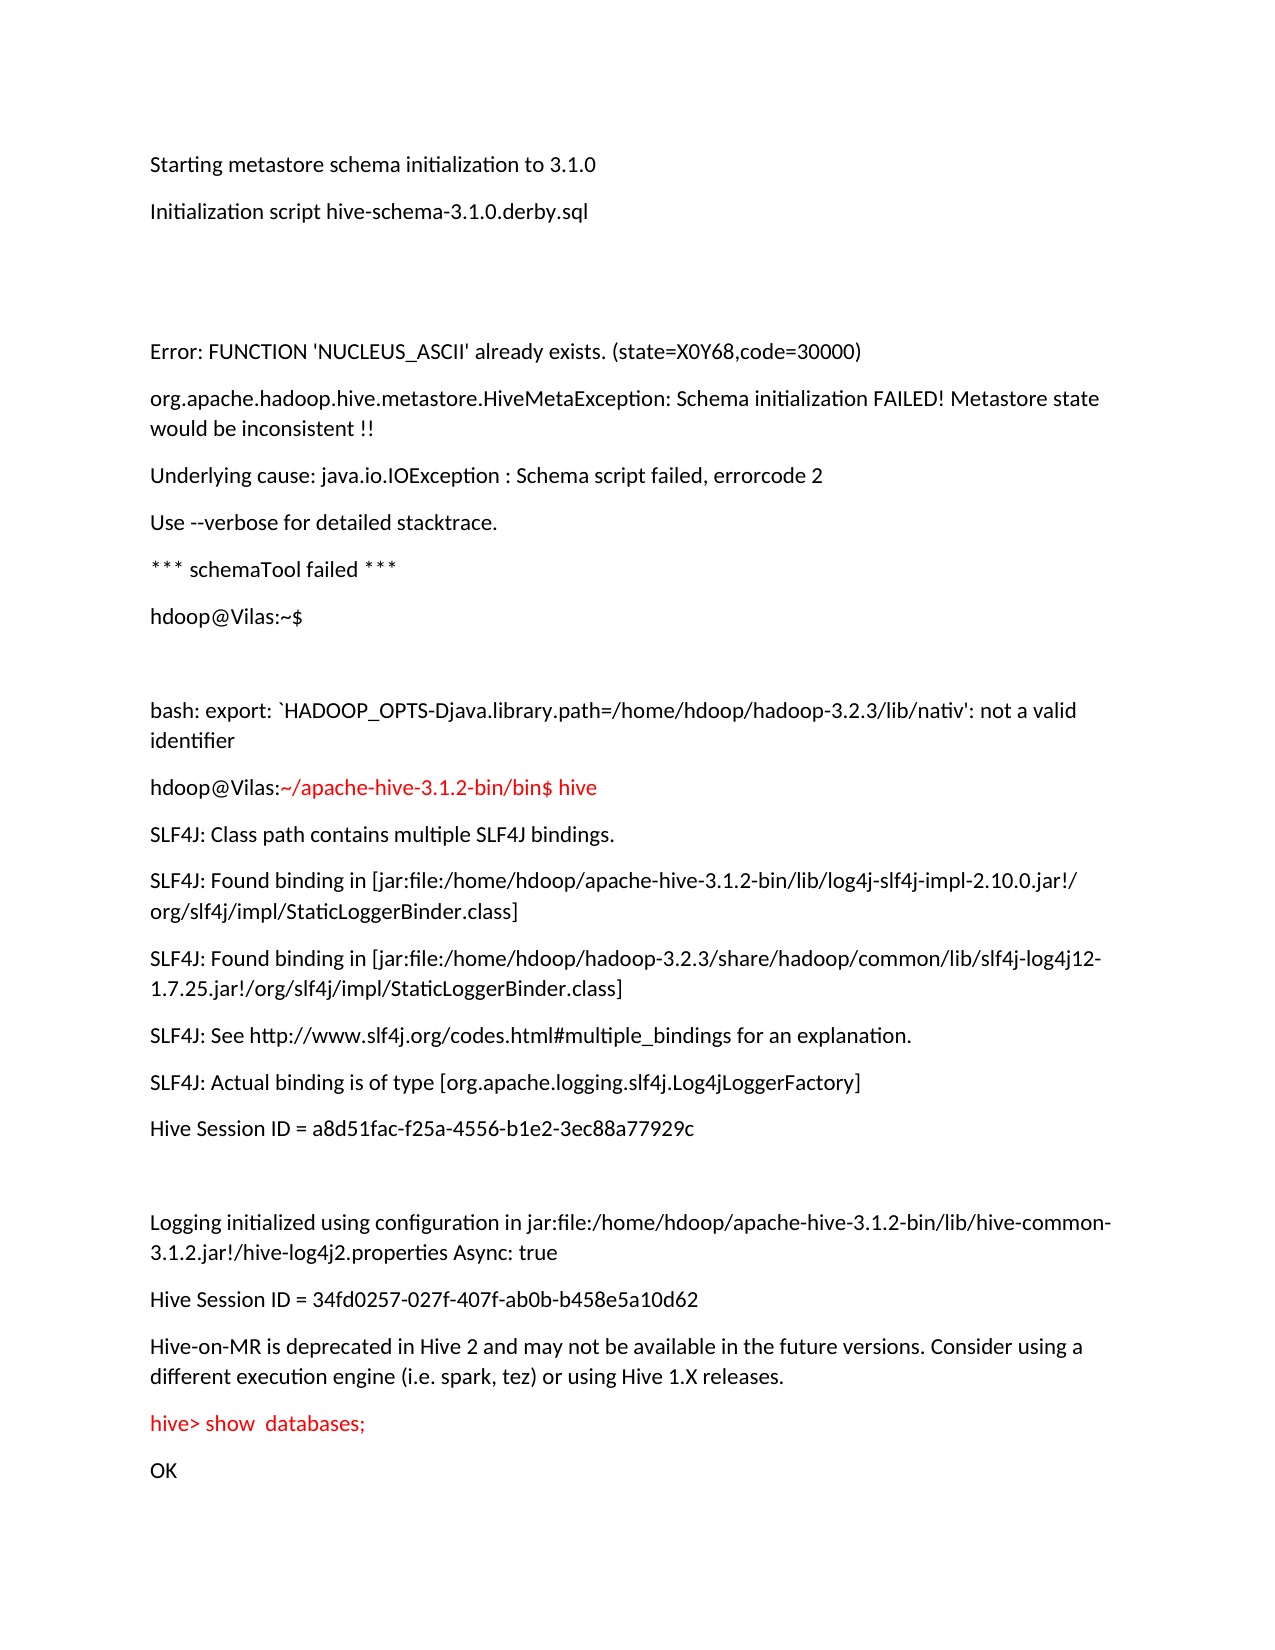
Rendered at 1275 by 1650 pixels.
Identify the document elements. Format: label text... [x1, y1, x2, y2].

text bash: export: `HADOOP_OPTS-Djava.library.path=/home/hdoop/hadoop-3.2.3/lib/nativ': not a valid identifier [150, 696, 1125, 754]
text Hive-on-MR is deprecated in Hive 2 and may not be available in the future versions. Consider using a different execution engine (i.e. spark, tez) or using Hive 1.X releases. [150, 1332, 1125, 1391]
text Hive Session ID = 34fd0257-027f-407f-ab0b-b458e5a10d62 [150, 1285, 1125, 1313]
text hdoop@Vilas:~$ [150, 602, 1125, 630]
text SLF4J: Class path contains multiple SLF4J bindings. [150, 820, 1125, 848]
text Error: FUNCTION 'NUCLEUS_ASCII' already exists. (state=X0Y68,code=30000) [150, 337, 1125, 366]
text SLF4J: Found binding in [jar:file:/home/hdoop/apache-hive-3.1.2-bin/lib/log4j-slf4j-impl-2.10.0.jar!/org/slf4j/impl/StaticLoggerBinder.class] [150, 867, 1125, 925]
text *** schemaTool failed *** [150, 555, 1125, 583]
text Underlying cause: java.io.IOException : Schema script failed, errorcode 2 [150, 461, 1125, 489]
text SLF4J: Actual binding is of type [org.apache.logging.slf4j.Log4jLoggerFactory] [150, 1068, 1125, 1096]
text hdoop@Vilas:~/apache-hive-3.1.2-bin/bin$ hive [150, 773, 1125, 801]
text hive> show databases; [150, 1409, 1125, 1437]
text OK [150, 1456, 1125, 1484]
text SLF4J: Found binding in [jar:file:/home/hdoop/hadoop-3.2.3/share/hadoop/common/lib/slf4j-log4j12-1.7.25.jar!/org/slf4j/impl/StaticLoggerBinder.class] [150, 944, 1125, 1002]
text SLF4J: See http://www.slf4j.org/codes.html#multiple_bindings for an explanation. [150, 1021, 1125, 1049]
text org.apache.hadoop.hive.metastore.HiveMetaException: Schema initialization FAILED! Metastore state would be inconsistent !! [150, 384, 1125, 443]
text Initialization script hive-schema-3.1.0.derby.sql [150, 197, 1125, 225]
text Logging initialized using configuration in jar:file:/home/hdoop/apache-hive-3.1.2-bin/lib/hive-common-3.1.2.jar!/hive-log4j2.properties Async: true [150, 1208, 1125, 1267]
text Hive Session ID = a8d51fac-f25a-4556-b1e2-3ec88a77929c [150, 1114, 1125, 1143]
text Starting metastore schema initialization to 3.1.0 [150, 150, 1125, 178]
text Use --verbose for detailed stacktrace. [150, 508, 1125, 536]
